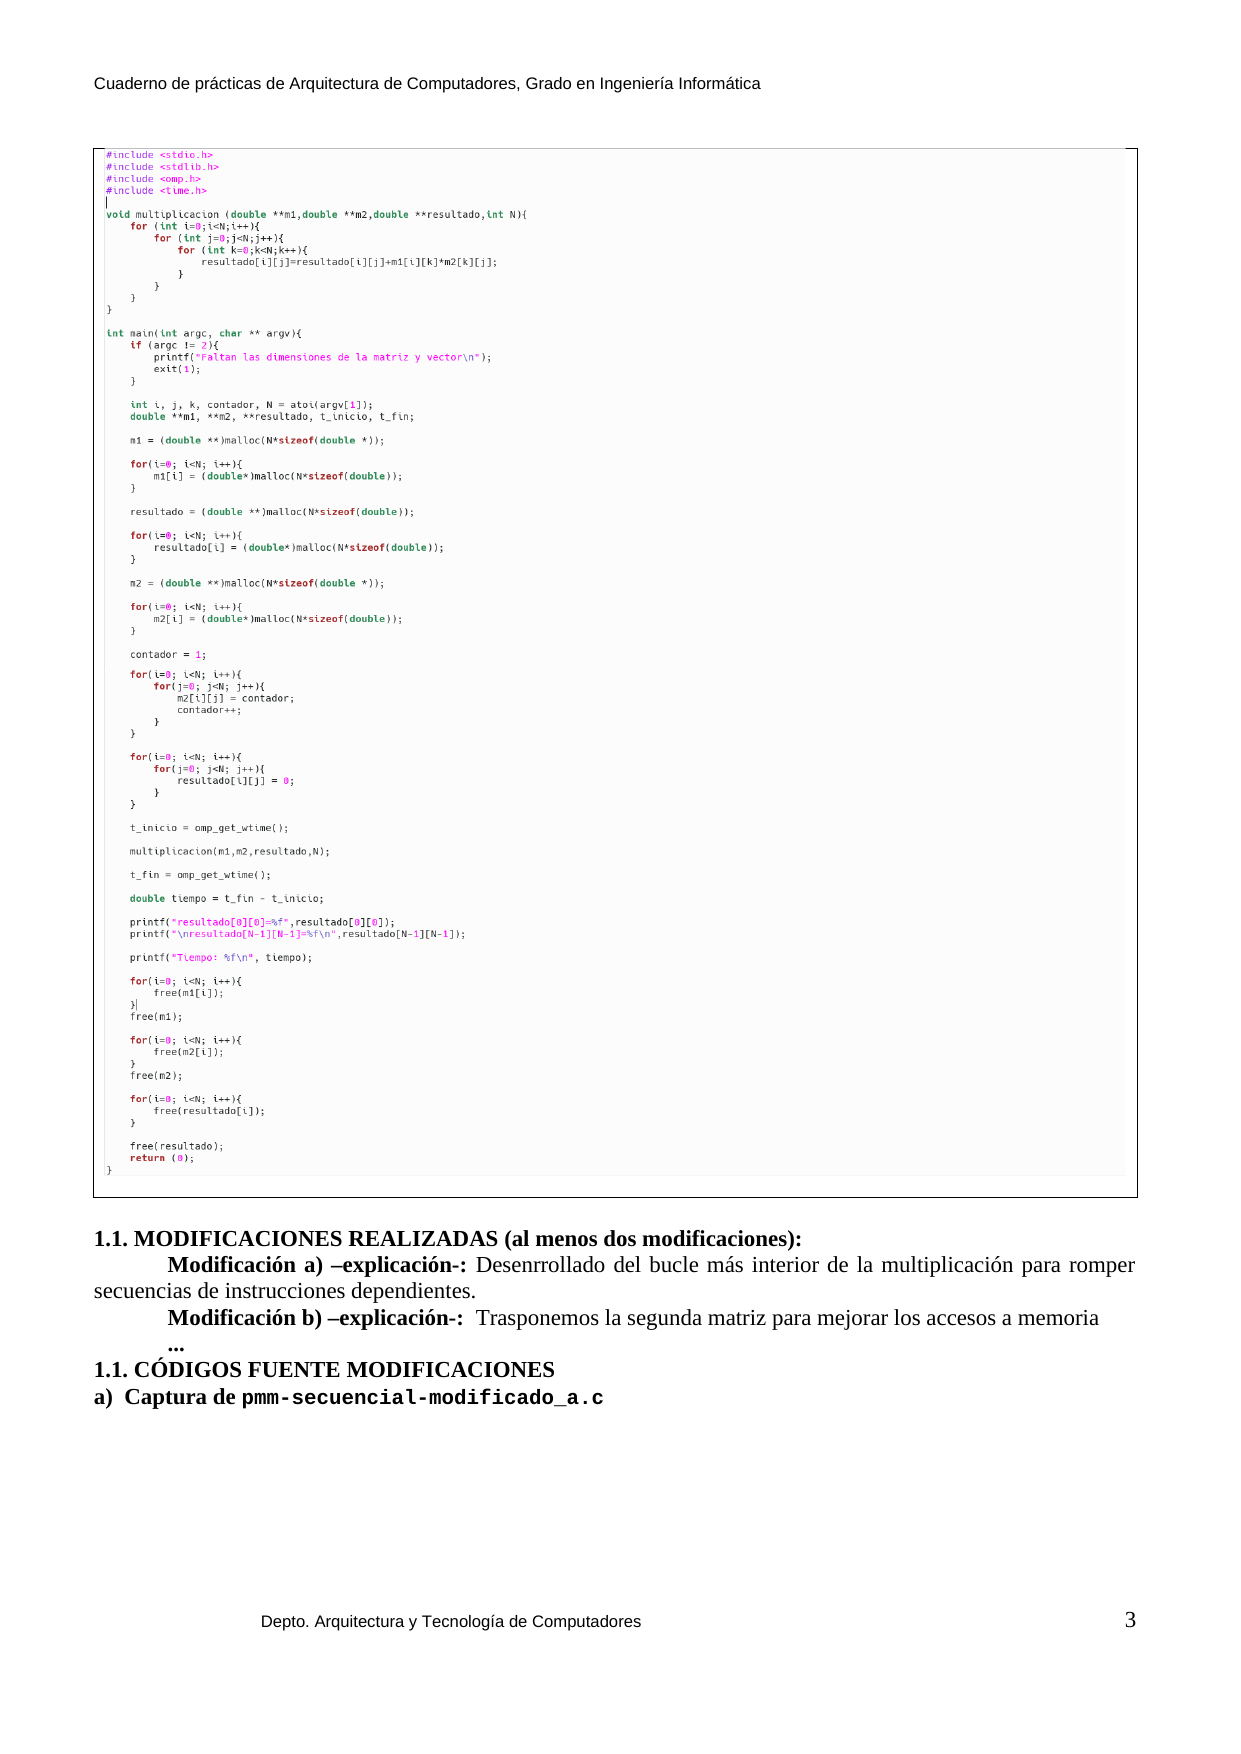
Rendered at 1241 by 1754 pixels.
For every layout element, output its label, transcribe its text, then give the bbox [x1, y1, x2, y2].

text a) Captura de pmm-secuencial-modificado_a.c [94, 1383, 1136, 1410]
table_header [94, 149, 1137, 1197]
text Modificación b) –explicación-: Trasponemos la segunda matriz para mejorar los accesos a memoria [94, 1304, 1136, 1330]
picture [104, 148, 1126, 1176]
text ... [94, 1330, 1136, 1356]
text Modificación a) –explicación-: Desenrrollado del bucle más interior de la multiplicación para romper secuencias de instrucciones dependientes. [94, 1251, 1136, 1304]
text 1.1. CÓDIGOS FUENTE MODIFICACIONES [94, 1356, 1136, 1383]
text 1.1. MODIFICACIONES REALIZADAS (al menos dos modificaciones): [94, 1224, 1136, 1251]
